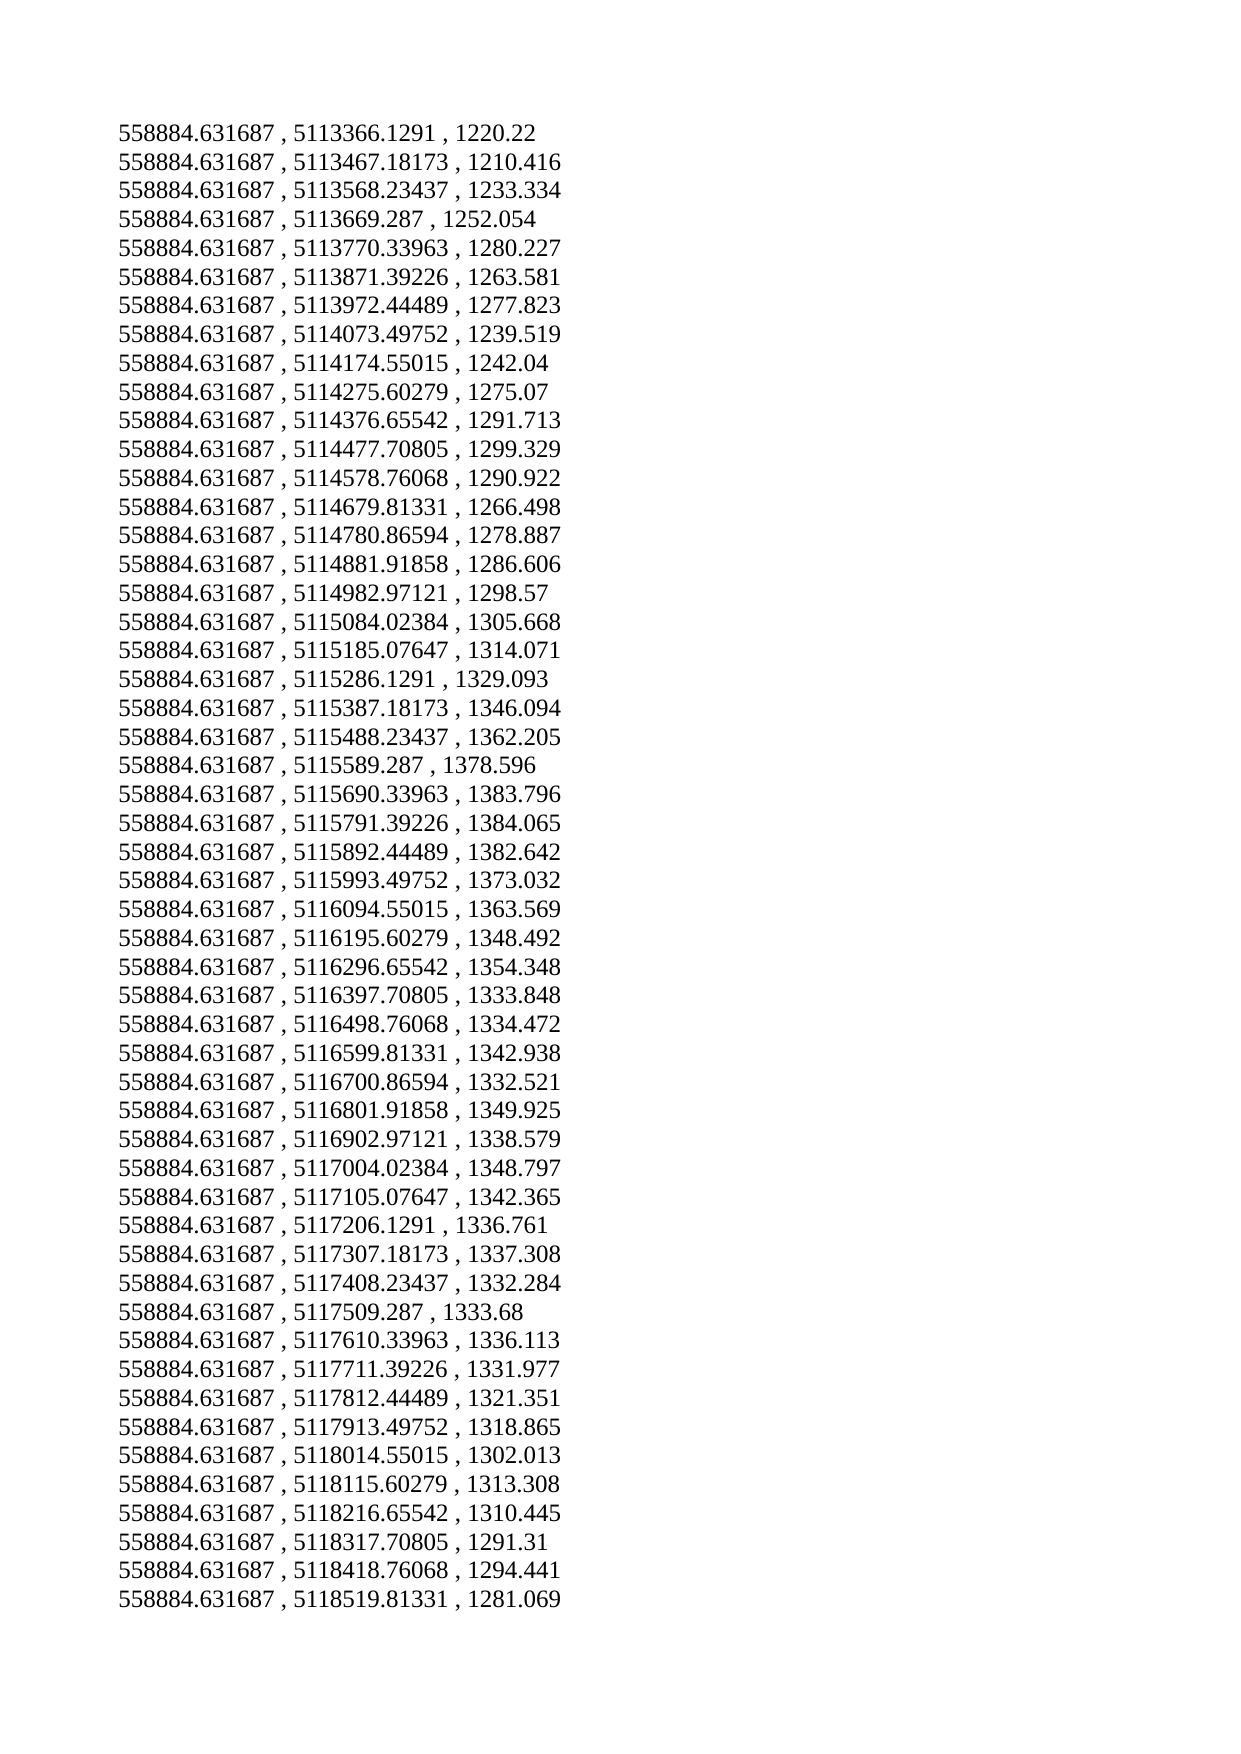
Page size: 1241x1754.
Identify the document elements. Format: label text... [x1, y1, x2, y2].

text 558884.631687 , 5117711.39226 , 1331.977 [118, 1354, 1122, 1383]
text 558884.631687 , 5118216.65542 , 1310.445 [118, 1498, 1122, 1527]
text 558884.631687 , 5114578.76068 , 1290.922 [118, 463, 1122, 492]
text 558884.631687 , 5114679.81331 , 1266.498 [118, 492, 1122, 521]
text 558884.631687 , 5115084.02384 , 1305.668 [118, 607, 1122, 636]
text 558884.631687 , 5113770.33963 , 1280.227 [118, 233, 1122, 262]
text 558884.631687 , 5117206.1291 , 1336.761 [118, 1211, 1122, 1239]
text 558884.631687 , 5118317.70805 , 1291.31 [118, 1527, 1122, 1556]
text 558884.631687 , 5116397.70805 , 1333.848 [118, 981, 1122, 1009]
text 558884.631687 , 5115185.07647 , 1314.071 [118, 636, 1122, 664]
text 558884.631687 , 5117004.02384 , 1348.797 [118, 1153, 1122, 1182]
text 558884.631687 , 5113972.44489 , 1277.823 [118, 291, 1122, 319]
text 558884.631687 , 5115589.287 , 1378.596 [118, 751, 1122, 779]
text 558884.631687 , 5117913.49752 , 1318.865 [118, 1412, 1122, 1441]
text 558884.631687 , 5114477.70805 , 1299.329 [118, 434, 1122, 463]
text 558884.631687 , 5114881.91858 , 1286.606 [118, 549, 1122, 578]
text 558884.631687 , 5117509.287 , 1333.68 [118, 1297, 1122, 1326]
text 558884.631687 , 5115488.23437 , 1362.205 [118, 722, 1122, 751]
text 558884.631687 , 5116498.76068 , 1334.472 [118, 1009, 1122, 1038]
text 558884.631687 , 5114275.60279 , 1275.07 [118, 377, 1122, 406]
text 558884.631687 , 5116195.60279 , 1348.492 [118, 923, 1122, 952]
text 558884.631687 , 5115791.39226 , 1384.065 [118, 808, 1122, 837]
text 558884.631687 , 5114982.97121 , 1298.57 [118, 578, 1122, 607]
text 558884.631687 , 5118115.60279 , 1313.308 [118, 1469, 1122, 1498]
text 558884.631687 , 5116599.81331 , 1342.938 [118, 1038, 1122, 1067]
text 558884.631687 , 5117408.23437 , 1332.284 [118, 1268, 1122, 1297]
text 558884.631687 , 5113669.287 , 1252.054 [118, 204, 1122, 233]
text 558884.631687 , 5113366.1291 , 1220.22 [118, 118, 1122, 147]
text 558884.631687 , 5115690.33963 , 1383.796 [118, 779, 1122, 808]
text 558884.631687 , 5114780.86594 , 1278.887 [118, 521, 1122, 549]
text 558884.631687 , 5115892.44489 , 1382.642 [118, 837, 1122, 866]
text 558884.631687 , 5116094.55015 , 1363.569 [118, 894, 1122, 923]
text 558884.631687 , 5118014.55015 , 1302.013 [118, 1441, 1122, 1469]
text 558884.631687 , 5118519.81331 , 1281.069 [118, 1584, 1122, 1613]
text 558884.631687 , 5115993.49752 , 1373.032 [118, 866, 1122, 894]
text 558884.631687 , 5117307.18173 , 1337.308 [118, 1239, 1122, 1268]
text 558884.631687 , 5113568.23437 , 1233.334 [118, 176, 1122, 204]
text 558884.631687 , 5118418.76068 , 1294.441 [118, 1556, 1122, 1584]
text 558884.631687 , 5113871.39226 , 1263.581 [118, 262, 1122, 291]
text 558884.631687 , 5114376.65542 , 1291.713 [118, 406, 1122, 434]
text 558884.631687 , 5116296.65542 , 1354.348 [118, 952, 1122, 981]
text 558884.631687 , 5116700.86594 , 1332.521 [118, 1067, 1122, 1096]
text 558884.631687 , 5115387.18173 , 1346.094 [118, 693, 1122, 722]
text 558884.631687 , 5113467.18173 , 1210.416 [118, 147, 1122, 176]
text 558884.631687 , 5116801.91858 , 1349.925 [118, 1096, 1122, 1124]
text 558884.631687 , 5115286.1291 , 1329.093 [118, 664, 1122, 693]
text 558884.631687 , 5117812.44489 , 1321.351 [118, 1383, 1122, 1412]
text 558884.631687 , 5117105.07647 , 1342.365 [118, 1182, 1122, 1211]
text 558884.631687 , 5116902.97121 , 1338.579 [118, 1124, 1122, 1153]
text 558884.631687 , 5117610.33963 , 1336.113 [118, 1326, 1122, 1354]
text 558884.631687 , 5114174.55015 , 1242.04 [118, 348, 1122, 377]
text 558884.631687 , 5114073.49752 , 1239.519 [118, 319, 1122, 348]
